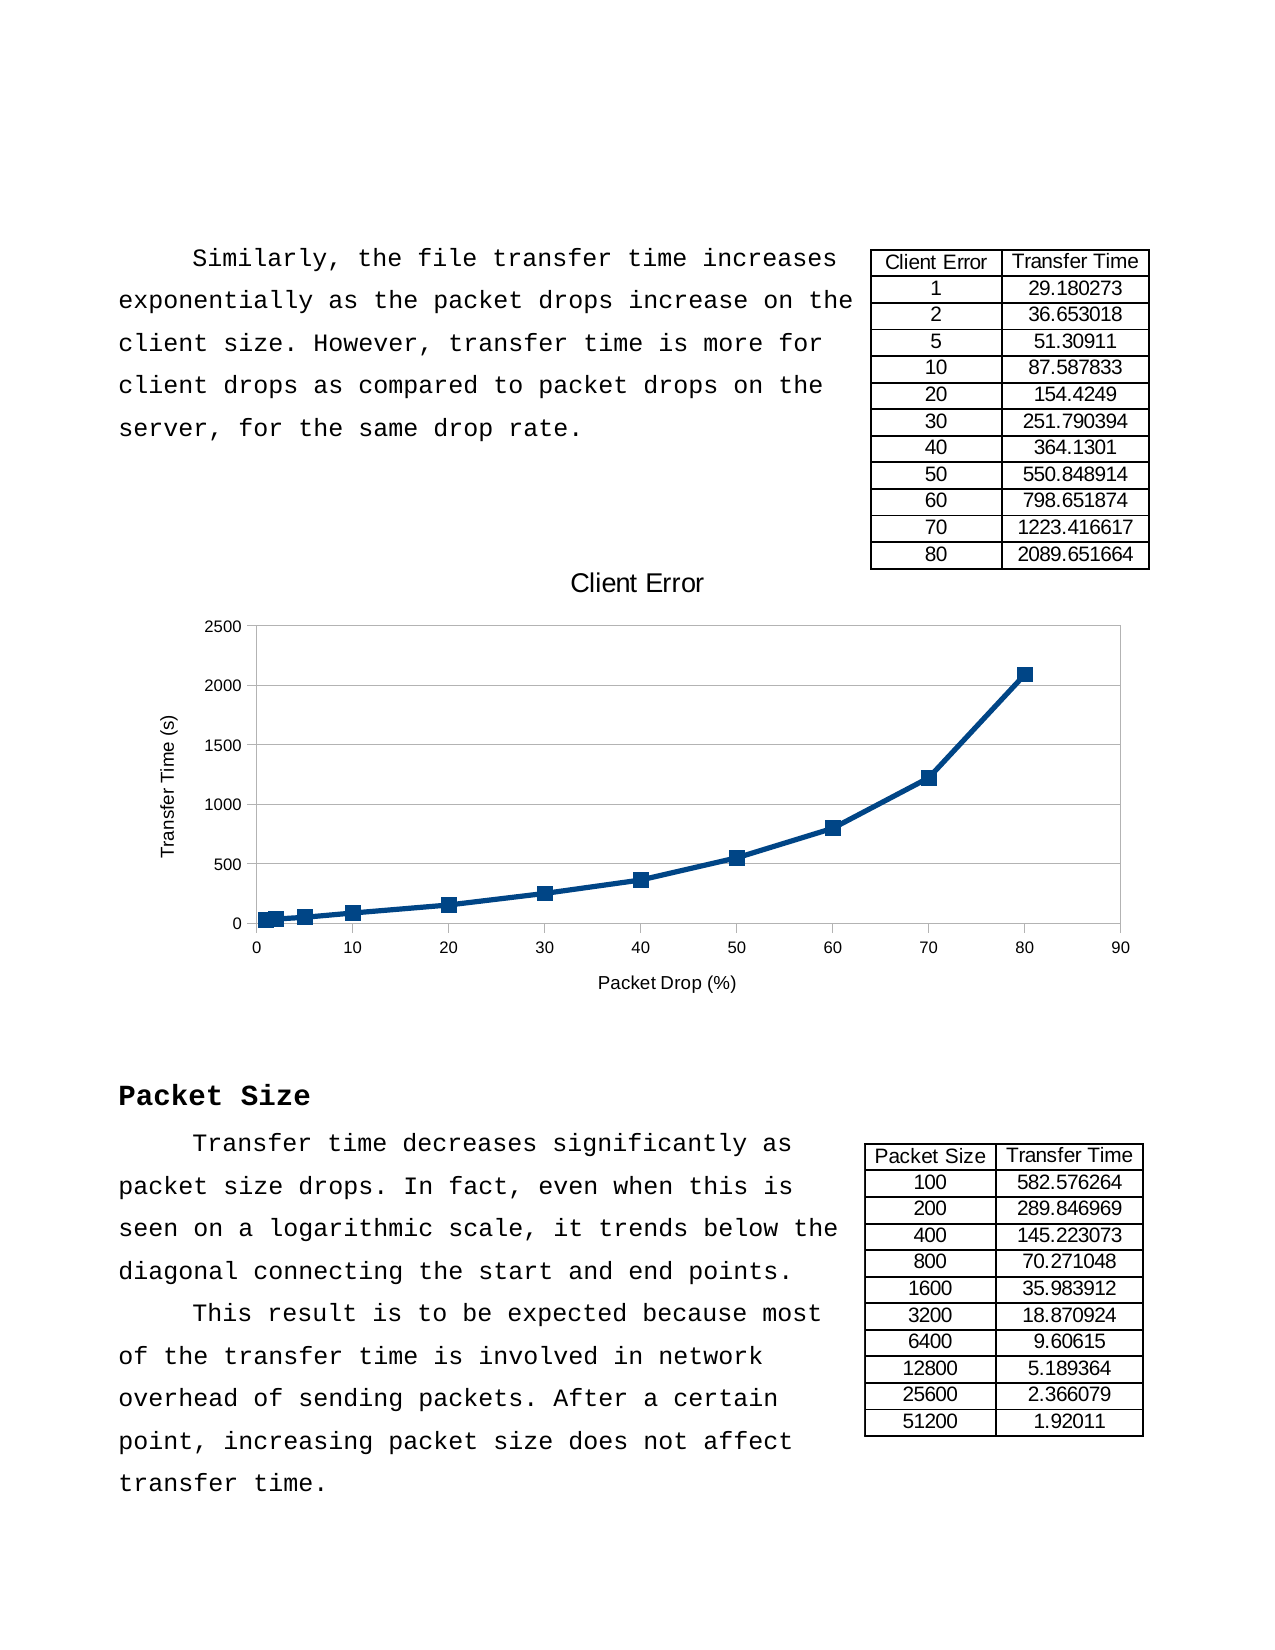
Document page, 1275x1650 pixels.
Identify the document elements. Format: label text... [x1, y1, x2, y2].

text This result is to be expected because most of the transfer time is involved in network overhead of sending packets. After a certain point, increasing packet size does not affect transfer time. [118, 1301, 1157, 1499]
text Similarly, the file transfer time increases exponentially as the packet drops increase on the client size. However, transfer time is more for client drops as compared to packet drops on the server, for the same drop rate. [118, 246, 1157, 444]
text Transfer time decreases significantly as packet size drops. In fact, even when this is seen on a logarithmic scale, it trends below the diagonal connecting the start and end points. [118, 1131, 1157, 1287]
text Packet Size [118, 1081, 1157, 1114]
